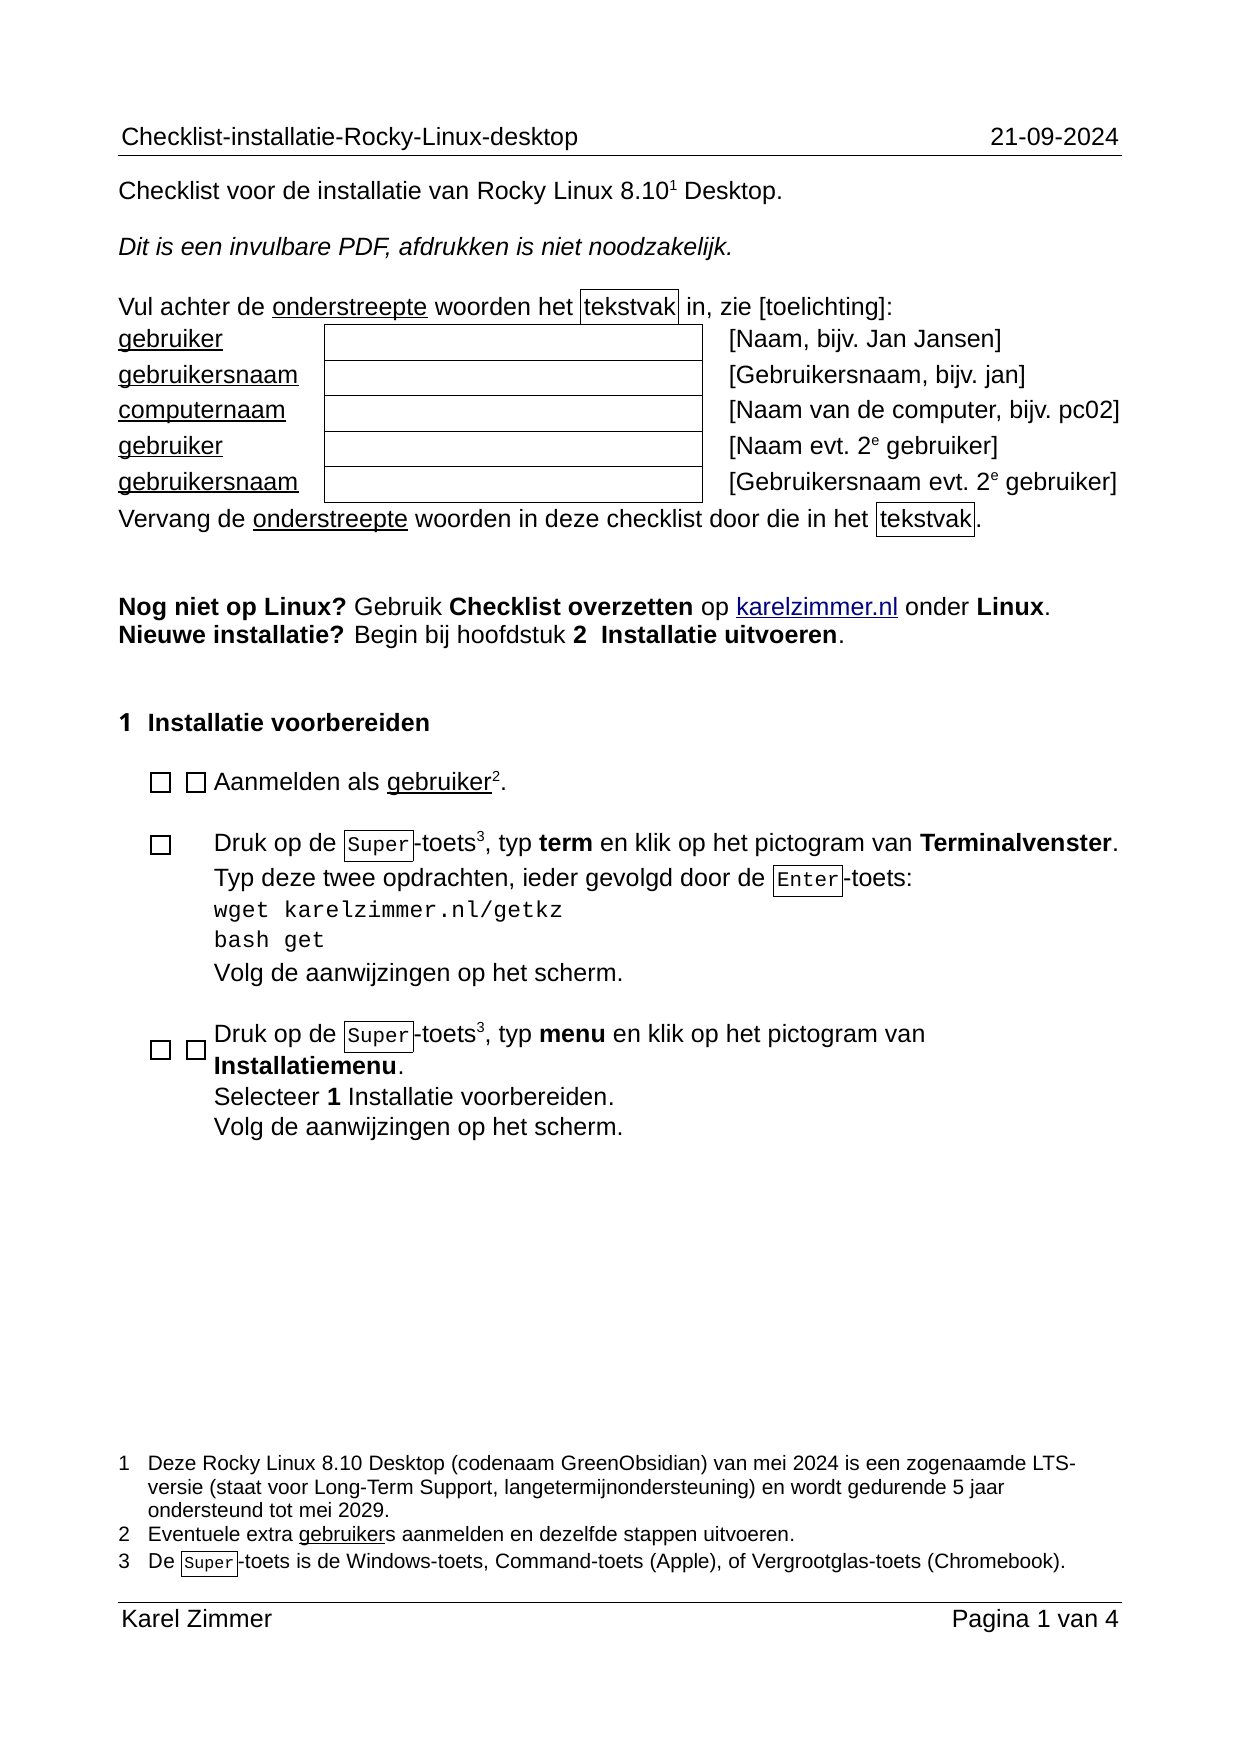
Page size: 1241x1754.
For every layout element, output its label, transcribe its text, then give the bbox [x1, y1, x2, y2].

text . [975, 502, 1122, 537]
table_header [177, 767, 213, 797]
table_cell [177, 897, 213, 928]
table_cell [177, 1081, 213, 1112]
table_cell [177, 958, 213, 988]
table_cell [118, 798, 142, 828]
text Vervang de ONDERSTREEPTE woorden in deze checklist door die in het [118, 502, 876, 537]
text Checklist voor de installatie van Rocky Linux 8.10 Desktop. [118, 177, 1122, 205]
text GEBRUIKER [118, 324, 324, 360]
table_cell [118, 988, 142, 1018]
table_cell Druk op de Super-toets, typ term en klik op het pictogram van Terminalvenster. [213, 828, 1122, 862]
table_header [142, 767, 177, 797]
table_cell wget karelzimmer.nl/getkz [213, 897, 1122, 928]
table_cell [118, 1112, 142, 1142]
text tekstvak [877, 503, 974, 536]
text Nog niet op Linux? Gebruik Checklist overzetten op karelzimmer.nl onder Linux. [118, 593, 1122, 621]
table_cell [142, 897, 177, 928]
table_cell [118, 897, 142, 928]
table_cell [142, 1019, 177, 1081]
table_cell [142, 958, 177, 988]
table_cell [177, 863, 213, 897]
table_cell Typ deze twee opdrachten, ieder gevolgd door de Enter-toets: [213, 863, 1122, 897]
text Nieuwe installatie? Begin bij hoofdstuk 2 Installatie uitvoeren. [118, 621, 1122, 649]
table_cell [142, 1081, 177, 1112]
table_cell [142, 1112, 177, 1142]
table_cell [177, 798, 213, 828]
table_cell [118, 958, 142, 988]
text [Gebruikersnaam, bijv. jan] [703, 360, 1122, 395]
text GEBRUIKERSNaaM [118, 466, 324, 502]
table_cell [142, 988, 177, 1018]
text COMPUTERNAAM [118, 395, 324, 431]
text tekstvak [581, 290, 678, 324]
table_cell [118, 828, 142, 862]
text Vul achter de ONDERSTREEPTE woorden het [118, 289, 580, 324]
table_cell [213, 988, 1122, 1018]
table_cell Selecteer 1 Installatie voorbereiden. [213, 1081, 1122, 1112]
table_cell [118, 928, 142, 958]
text GEBRUIKER [118, 431, 324, 466]
text [Naam van de computer, bijv. pc02] [703, 395, 1122, 431]
table_cell [213, 798, 1122, 828]
text [Naam evt. 2e gebruiker] [703, 431, 1122, 466]
table_cell Volg de aanwijzingen op het scherm. [213, 1112, 1122, 1142]
table_cell [177, 1019, 213, 1081]
text Dit is een invulbare PDF, afdrukken is niet noodzakelijk. [118, 233, 1122, 261]
text gebruikersnaam [118, 360, 324, 395]
table_header [118, 767, 142, 797]
table_cell bash get [213, 928, 1122, 958]
table_cell [177, 988, 213, 1018]
table_header Aanmelden als gebruiker. [213, 767, 1122, 797]
table_cell [142, 928, 177, 958]
table_cell Volg de aanwijzingen op het scherm. [213, 958, 1122, 988]
table_cell [118, 863, 142, 897]
text [Gebruikersnaam evt. 2e gebruiker] [703, 466, 1122, 502]
table_cell [142, 863, 177, 897]
text Deze Rocky Linux 8.10 Desktop (codenaam GreenObsidian) van mei 2024 is een zogenaamde LTS-versie (staat voor Long-Term Support, langetermijnondersteuning) en wordt gedurende 5 jaar ondersteund tot mei 2029. [118, 1452, 1122, 1522]
text [Naam, bijv. Jan Jansen] [703, 324, 1122, 360]
table_cell [118, 1019, 142, 1081]
table_cell Druk op de Super-toets3, typ menu en klik op het pictogram van Installatiemenu. [213, 1019, 1122, 1081]
list Installatie voorbereiden [118, 705, 1122, 739]
table_cell [177, 828, 213, 862]
table_cell [177, 928, 213, 958]
table_cell [177, 1112, 213, 1142]
text in, zie [toelichting]: [679, 289, 1122, 324]
table_cell [142, 798, 177, 828]
table_cell [142, 828, 177, 862]
table_cell [118, 1081, 142, 1112]
